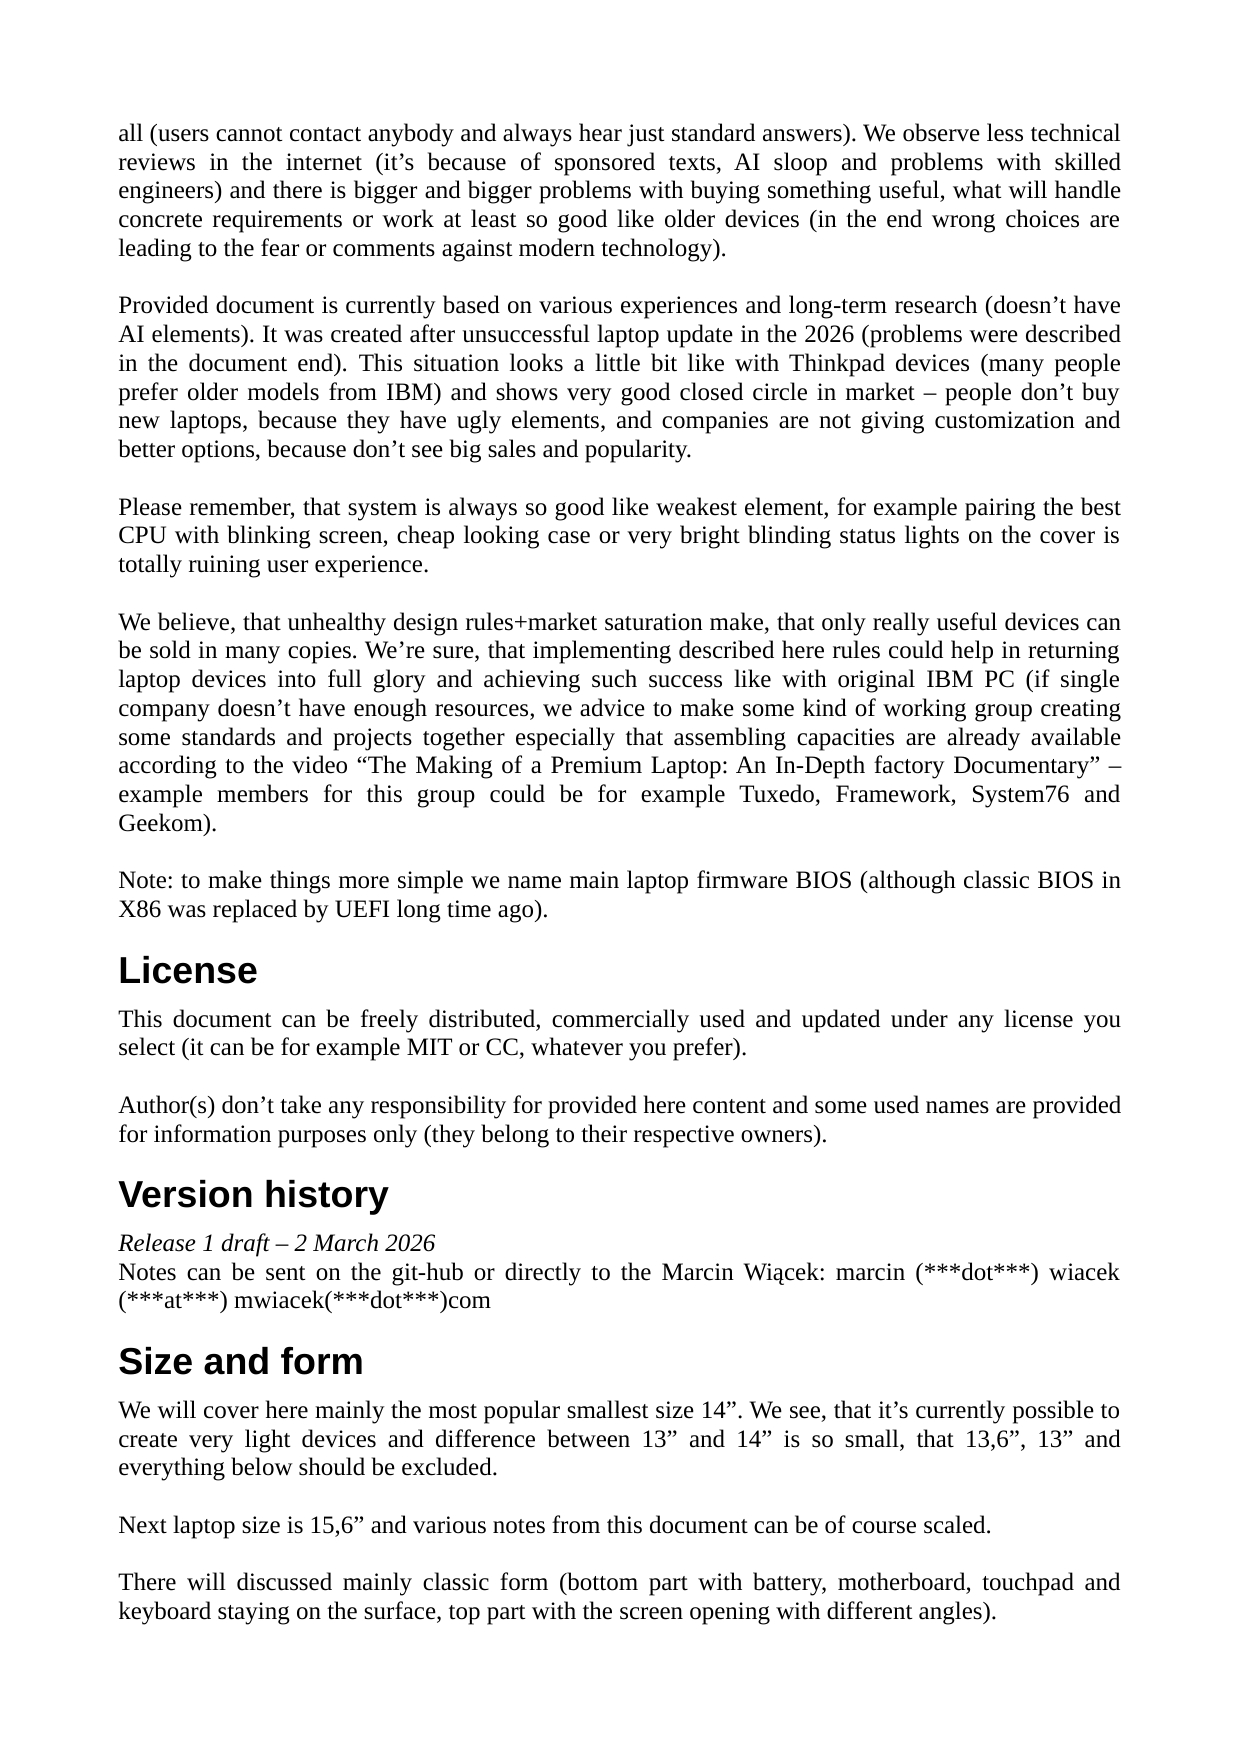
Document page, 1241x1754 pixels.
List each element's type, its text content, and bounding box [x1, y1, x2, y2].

text Release 1 draft – 2 March 2026 [118, 1228, 1122, 1257]
text This document can be freely distributed, commercially used and updated under any license you select (it can be for example MIT or CC, whatever you prefer). [118, 1004, 1122, 1061]
text Next laptop size is 15,6” and various notes from this document can be of course scaled. [118, 1510, 1122, 1539]
text all (users cannot contact anybody and always hear just standard answers). We observe less technical reviews in the internet (it’s because of sponsored texts, AI sloop and problems with skilled engineers) and there is bigger and bigger problems with buying something useful, what will handle concrete requirements or work at least so good like older devices (in the end wrong choices are leading to the fear or comments against modern technology). [118, 118, 1122, 262]
text Provided document is currently based on various experiences and long-term research (doesn’t have AI elements). It was created after unsuccessful laptop update in the 2026 (problems were described in the document end). This situation looks a little bit like with Thinkpad devices (many people prefer older models from IBM) and shows very good closed circle in market – people don’t buy new laptops, because they have ugly elements, and companies are not giving customization and better options, because don’t see big sales and popularity. [118, 291, 1122, 463]
text There will discussed mainly classic form (bottom part with battery, motherboard, touchpad and keyboard staying on the surface, top part with the screen opening with different angles). [118, 1567, 1122, 1625]
text Note: to make things more simple we name main laptop firmware BIOS (although classic BIOS in X86 was replaced by UEFI long time ago). [118, 866, 1122, 923]
subtitle Version history [118, 1172, 1122, 1216]
text We will cover here mainly the most popular smallest size 14”. We see, that it’s currently possible to create very light devices and difference between 13” and 14” is so small, that 13,6”, 13” and everything below should be excluded. [118, 1395, 1122, 1481]
text Author(s) don’t take any responsibility for provided here content and some used names are provided for information purposes only (they belong to their respective owners). [118, 1090, 1122, 1147]
subtitle Size and form [118, 1339, 1122, 1382]
text Please remember, that system is always so good like weakest element, for example pairing the best CPU with blinking screen, cheap looking case or very bright blinding status lights on the cover is totally ruining user experience. [118, 492, 1122, 578]
text We believe, that unhealthy design rules+market saturation make, that only really useful devices can be sold in many copies. We’re sure, that implementing described here rules could help in returning laptop devices into full glory and achieving such success like with original IBM PC (if single company doesn’t have enough resources, we advice to make some kind of working group creating some standards and projects together especially that assembling capacities are already available according to the video “The Making of a Premium Laptop: An In-Depth factory Documentary” – example members for this group could be for example Tuxedo, Framework, System76 and Geekom). [118, 607, 1122, 837]
subtitle License [118, 948, 1122, 991]
text Notes can be sent on the git-hub or directly to the Marcin Wiącek: marcin (***dot***) wiacek (***at***) mwiacek(***dot***)com [118, 1257, 1122, 1314]
